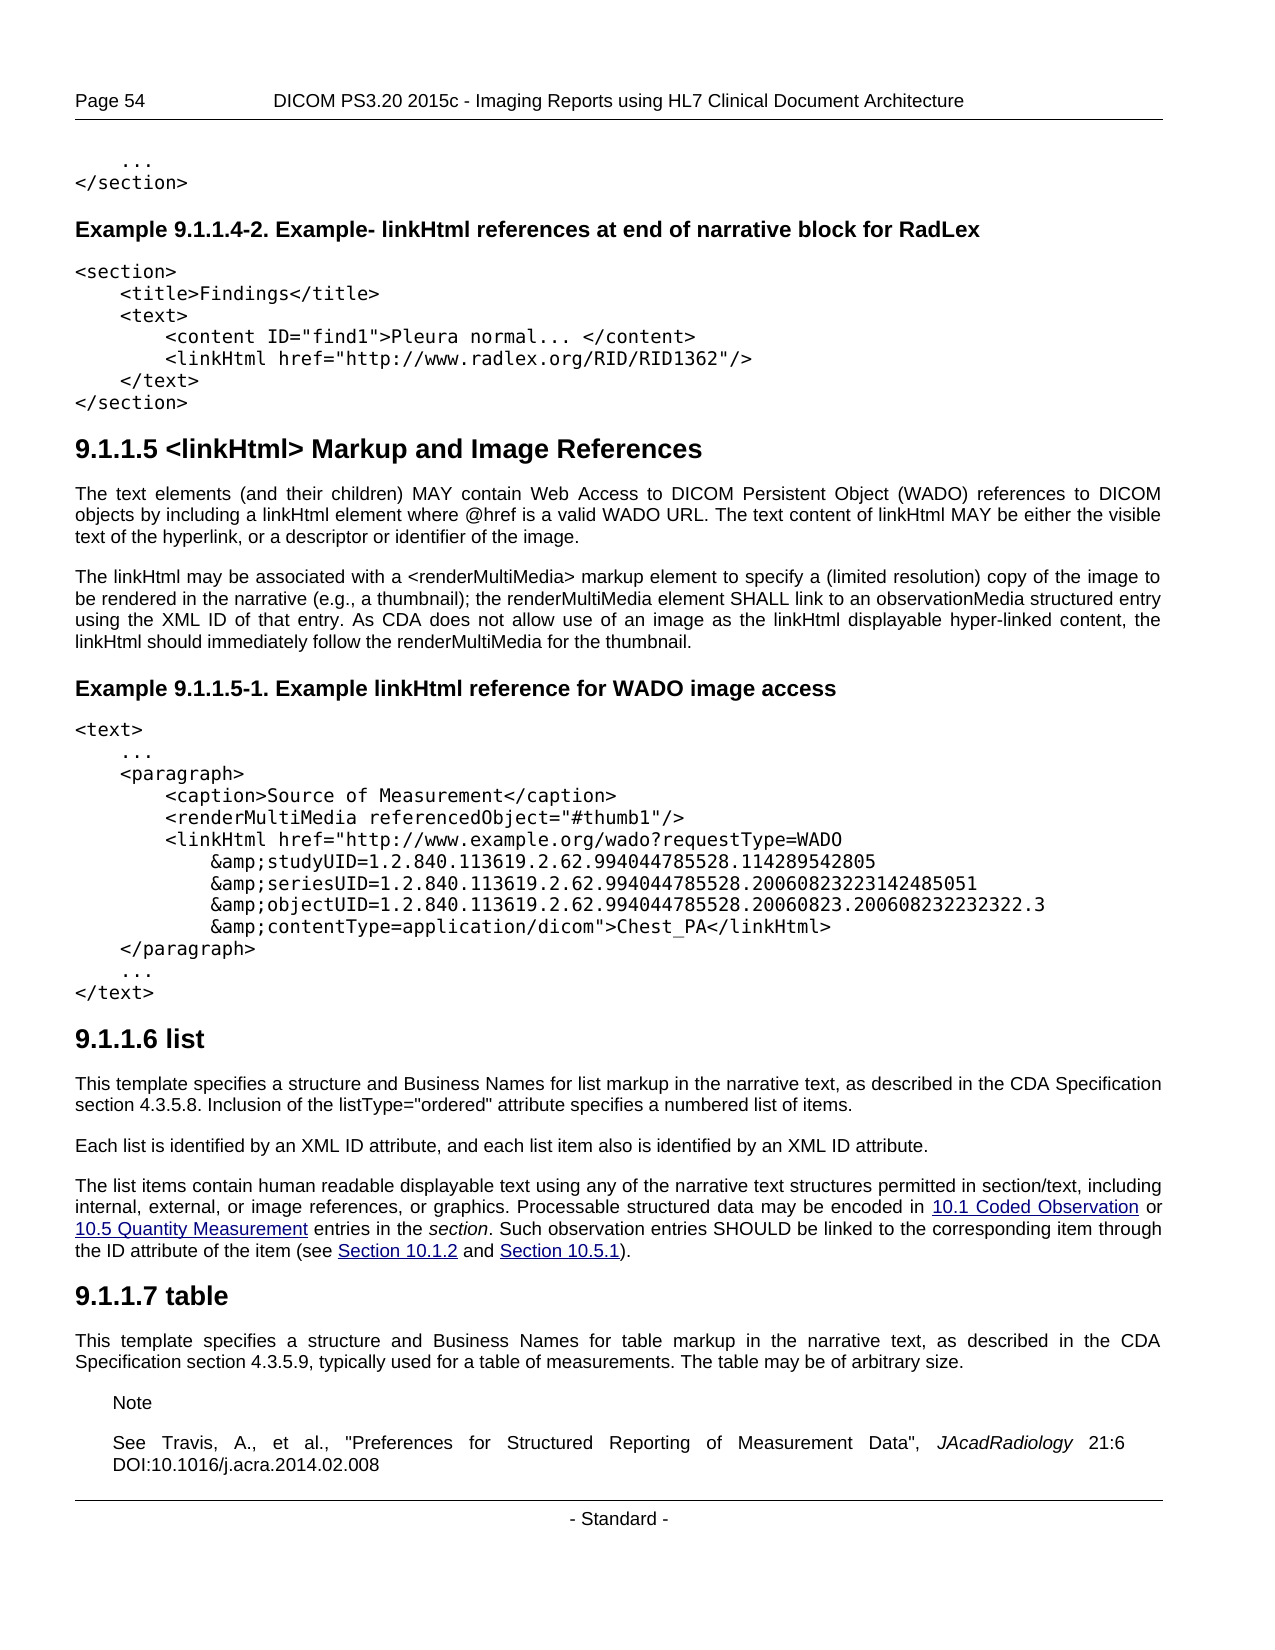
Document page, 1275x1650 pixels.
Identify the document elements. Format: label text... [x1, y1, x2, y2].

text The text elements (and their children) MAY contain Web Access to DICOM Persistent Object (WADO) references to DICOM objects by including a linkHtml element where @href is a valid WADO URL. The text content of linkHtml MAY be either the visible text of the hyperlink, or a descriptor or identifier of the image. [75, 483, 1162, 547]
text ... </section> [75, 150, 1162, 194]
text Note [112, 1392, 1125, 1413]
text 9.1.1.5 <linkHtml> Markup and Image References [75, 433, 1162, 464]
text Each list is identified by an XML ID attribute, and each list item also is identified by an XML ID attribute. [75, 1134, 1162, 1156]
text Example 9.1.1.5-1. Example linkHtml reference for WADO image access [75, 675, 1162, 701]
text 9.1.1.7 table [75, 1280, 1162, 1311]
text Example 9.1.1.4-2. Example- linkHtml references at end of narrative block for RadLex [75, 216, 1162, 242]
text 9.1.1.6 list [75, 1023, 1162, 1054]
text See Travis, A., et al., "Preferences for Structured Reporting of Measurement Data", JAcadRadiology 21:6 DOI:10.1016/j.acra.2014.02.008 [112, 1432, 1125, 1475]
text <text> ... <paragraph> <caption>Source of Measurement</caption> <renderMultiMedia referencedObject="#thumb1"/> <linkHtml href="http://www.example.org/wado?requestType=WADO &amp;studyUID=1.2.840.113619.2.62.994044785528.114289542805 &amp;seriesUID=1.2.840.113619.2.62.994044785528.20060823223142485051 &amp;objectUID=1.2.840.113619.2.62.994044785528.20060823.200608232232322.3 &amp;contentType=application/dicom">Chest_PA</linkHtml> </paragraph> ... </text> [75, 719, 1162, 1004]
text This template specifies a structure and Business Names for list markup in the narrative text, as described in the CDA Specification section 4.3.5.8. Inclusion of the listType="ordered" attribute specifies a numbered list of items. [75, 1073, 1162, 1116]
text The list items contain human readable displayable text using any of the narrative text structures permitted in section/text, including internal, external, or image references, or graphics. Processable structured data may be encoded in 10.1 Coded Observation or 10.5 Quantity Measurement entries in the section. Such observation entries SHOULD be linked to the corresponding item through the ID attribute of the item (see Section 10.1.2 and Section 10.5.1). [75, 1175, 1162, 1261]
text This template specifies a structure and Business Names for table markup in the narrative text, as described in the CDA Specification section 4.3.5.9, typically used for a table of measurements. The table may be of arbitrary size. [75, 1330, 1162, 1373]
text <section> <title>Findings</title> <text> <content ID="find1">Pleura normal... </content> <linkHtml href="http://www.radlex.org/RID/RID1362"/> </text> </section> [75, 261, 1162, 414]
text The linkHtml may be associated with a <renderMultiMedia> markup element to specify a (limited resolution) copy of the image to be rendered in the narrative (e.g., a thumbnail); the renderMultiMedia element SHALL link to an observationMedia structured entry using the XML ID of that entry. As CDA does not allow use of an image as the linkHtml displayable hyper-linked content, the linkHtml should immediately follow the renderMultiMedia for the thumbnail. [75, 566, 1162, 652]
